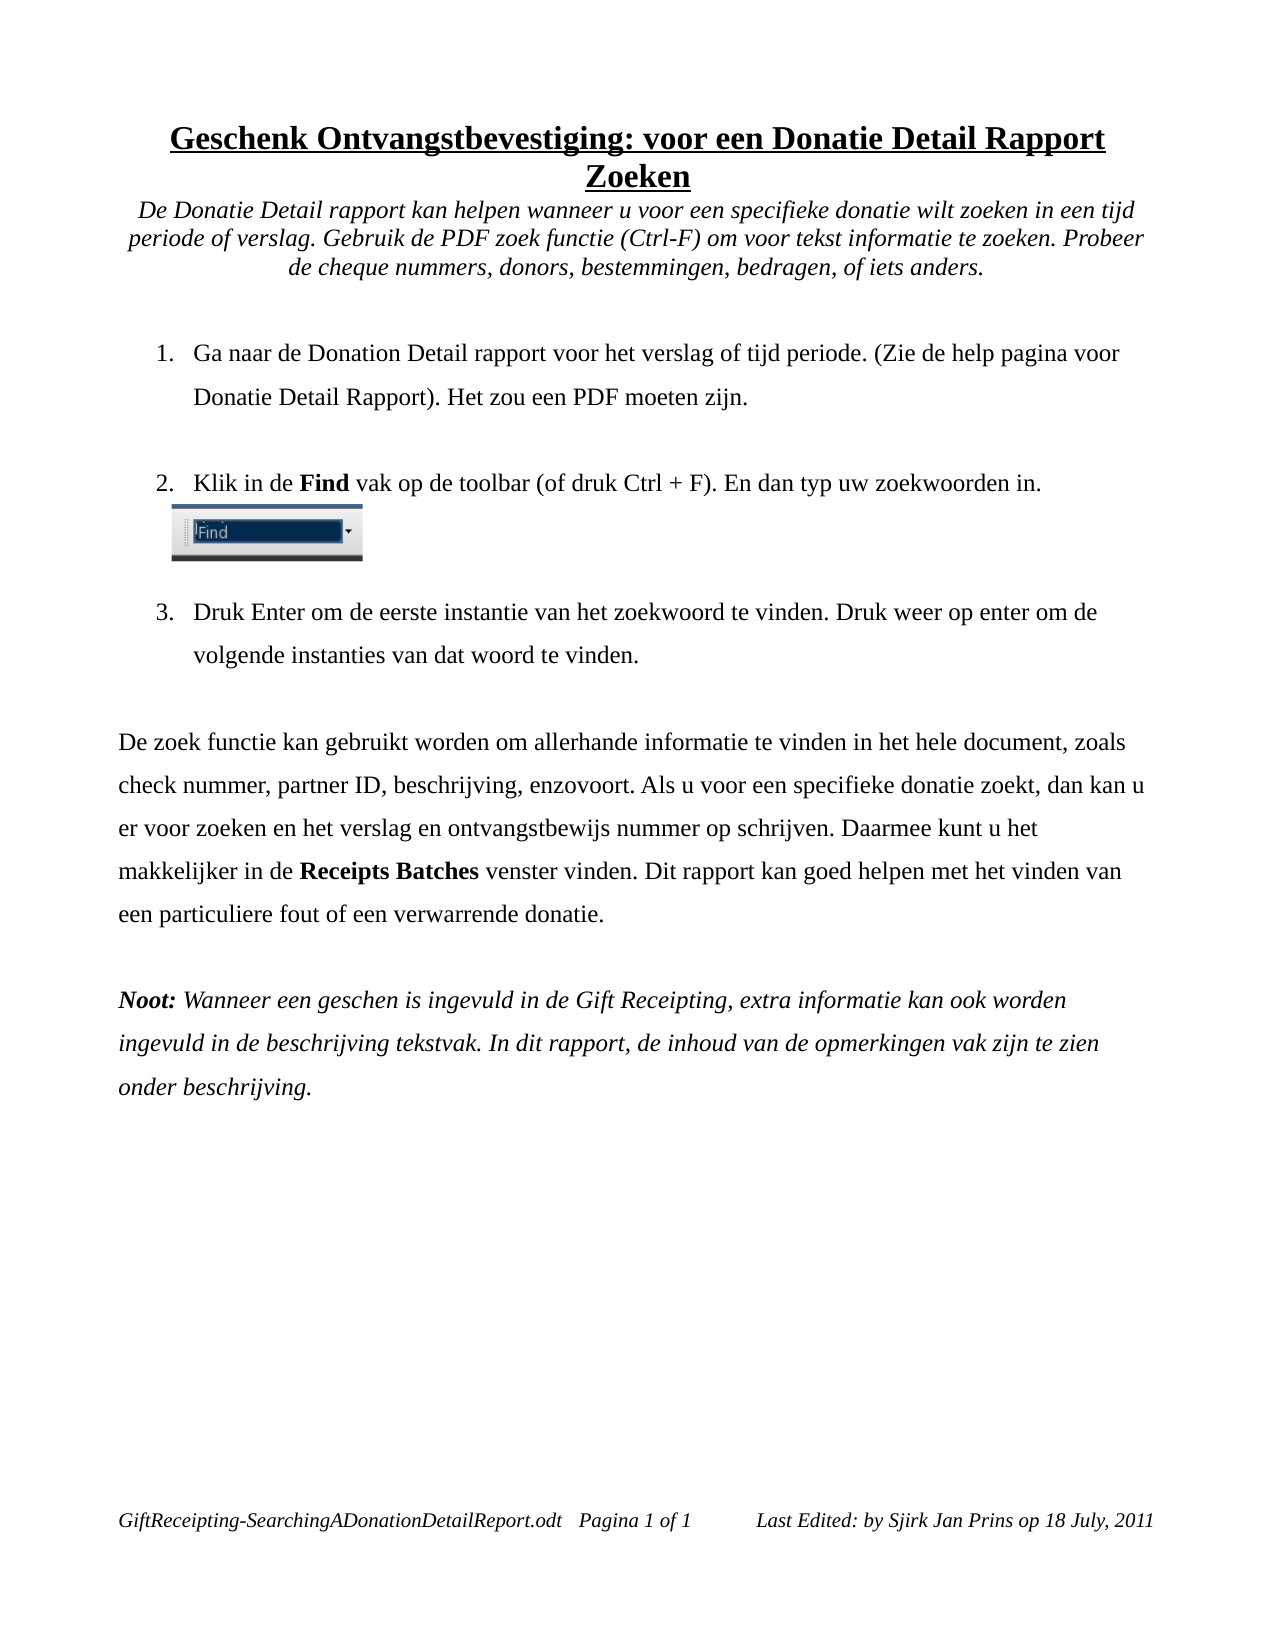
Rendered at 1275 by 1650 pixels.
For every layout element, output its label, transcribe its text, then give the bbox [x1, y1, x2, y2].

picture [171, 504, 363, 569]
list Ga naar de Donation Detail rapport voor het verslag of tijd periode. (Zie de help pagina voor Donatie Detail Rapport). Het zou een PDF moeten zijn. [156, 338, 1157, 410]
list Klik in de Find vak op de toolbar (of druk Ctrl + F). En dan typ uw zoekwoorden in. [156, 468, 1157, 497]
text De Donatie Detail rapport kan helpen wanneer u voor een specifieke donatie wilt zoeken in een tijd periode of verslag. Gebruik de PDF zoek functie (Ctrl-F) om voor tekst informatie te zoeken. Probeer de cheque nummers, donors, bestemmingen, bedragen, of iets anders. [118, 195, 1157, 281]
text De zoek functie kan gebruikt worden om allerhande informatie te vinden in het hele document, zoals check nummer, partner ID, beschrijving, enzovoort. Als u voor een specifieke donatie zoekt, dan kan u er voor zoeken en het verslag en ontvangstbewijs nummer op schrijven. Daarmee kunt u het makkelijker in de Receipts Batches venster vinden. Dit rapport kan goed helpen met het vinden van een particuliere fout of een verwarrende donatie. [118, 727, 1157, 928]
list Geschenk Ontvangstbevestiging: voor een Donatie Detail Rapport Zoeken [118, 118, 1157, 195]
list Druk Enter om de eerste instantie van het zoekwoord te vinden. Druk weer op enter om de volgende instanties van dat woord te vinden. [156, 597, 1157, 669]
text Noot: Wanneer een geschen is ingevuld in de Gift Receipting, extra informatie kan ook worden ingevuld in de beschrijving tekstvak. In dit rapport, de inhoud van de opmerkingen vak zijn te zien onder beschrijving. [118, 985, 1157, 1100]
